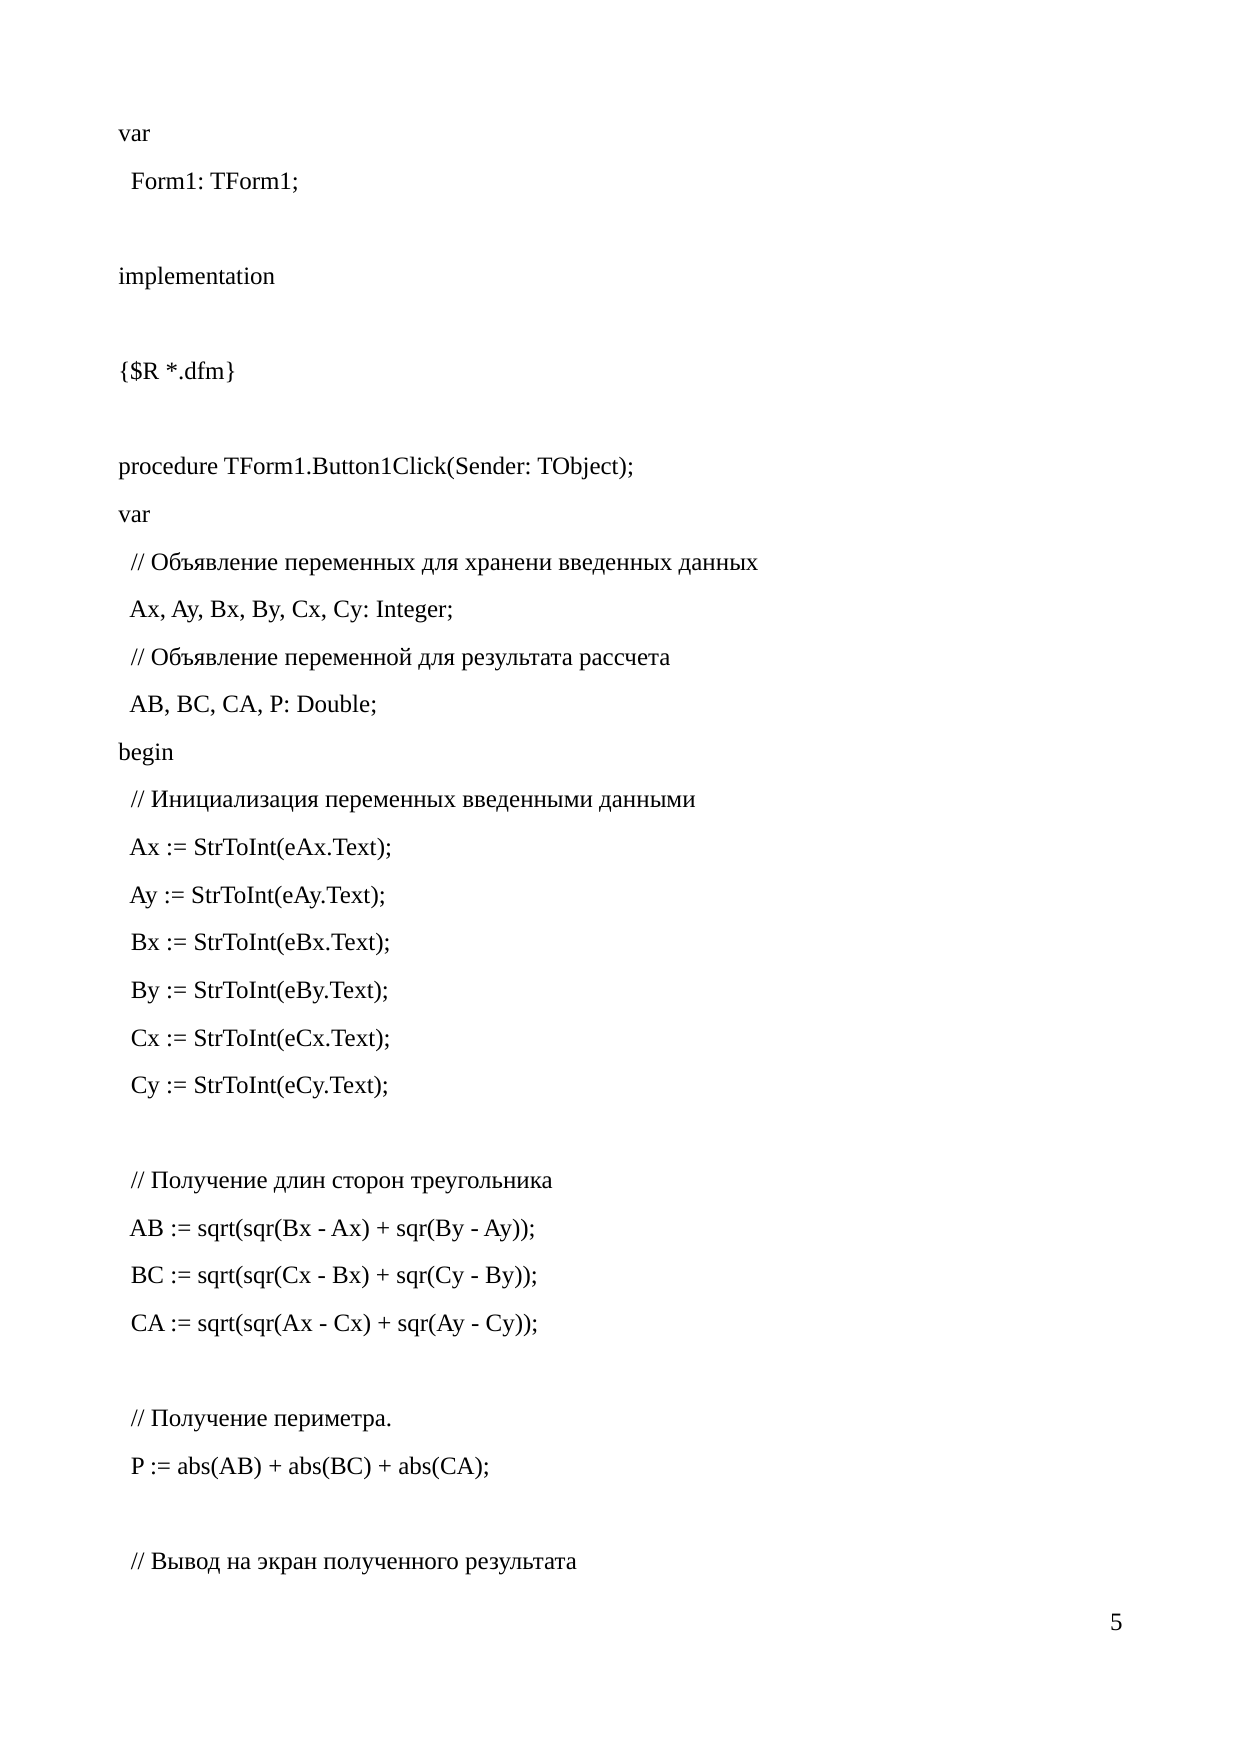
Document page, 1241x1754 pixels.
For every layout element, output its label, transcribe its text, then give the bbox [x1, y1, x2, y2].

text // Получение длин сторон треугольника [118, 1165, 1122, 1194]
text Cy := StrToInt(eCy.Text); [118, 1070, 1122, 1099]
text var [118, 499, 1122, 528]
text // Получение периметра. [118, 1403, 1122, 1432]
text AB := sqrt(sqr(Bx - Ax) + sqr(By - Ay)); [118, 1213, 1122, 1242]
text BC := sqrt(sqr(Cx - Bx) + sqr(Cy - By)); [118, 1261, 1122, 1289]
text // Объявление переменной для результата рассчета [118, 642, 1122, 671]
text AB, BC, CA, P: Double; [118, 689, 1122, 718]
text By := StrToInt(eBy.Text); [118, 975, 1122, 1004]
text Ay := StrToInt(eAy.Text); [118, 880, 1122, 908]
text implementation [118, 261, 1122, 290]
text {$R *.dfm} [118, 356, 1122, 385]
text begin [118, 737, 1122, 766]
text // Объявление переменных для хранени введенных данных [118, 547, 1122, 575]
text Cx := StrToInt(eCx.Text); [118, 1023, 1122, 1051]
text var [118, 118, 1122, 147]
text // Инициализация переменных введенными данными [118, 784, 1122, 813]
text // Вывод на экран полученного результата [118, 1546, 1122, 1575]
text procedure TForm1.Button1Click(Sender: TObject); [118, 451, 1122, 480]
text CA := sqrt(sqr(Ax - Cx) + sqr(Ay - Cy)); [118, 1308, 1122, 1337]
text Form1: TForm1; [118, 166, 1122, 194]
text P := abs(AB) + abs(BC) + abs(CA); [118, 1451, 1122, 1480]
text Bx := StrToInt(eBx.Text); [118, 927, 1122, 956]
text Ax, Ay, Bx, By, Cx, Cy: Integer; [118, 594, 1122, 623]
text Ax := StrToInt(eAx.Text); [118, 832, 1122, 861]
